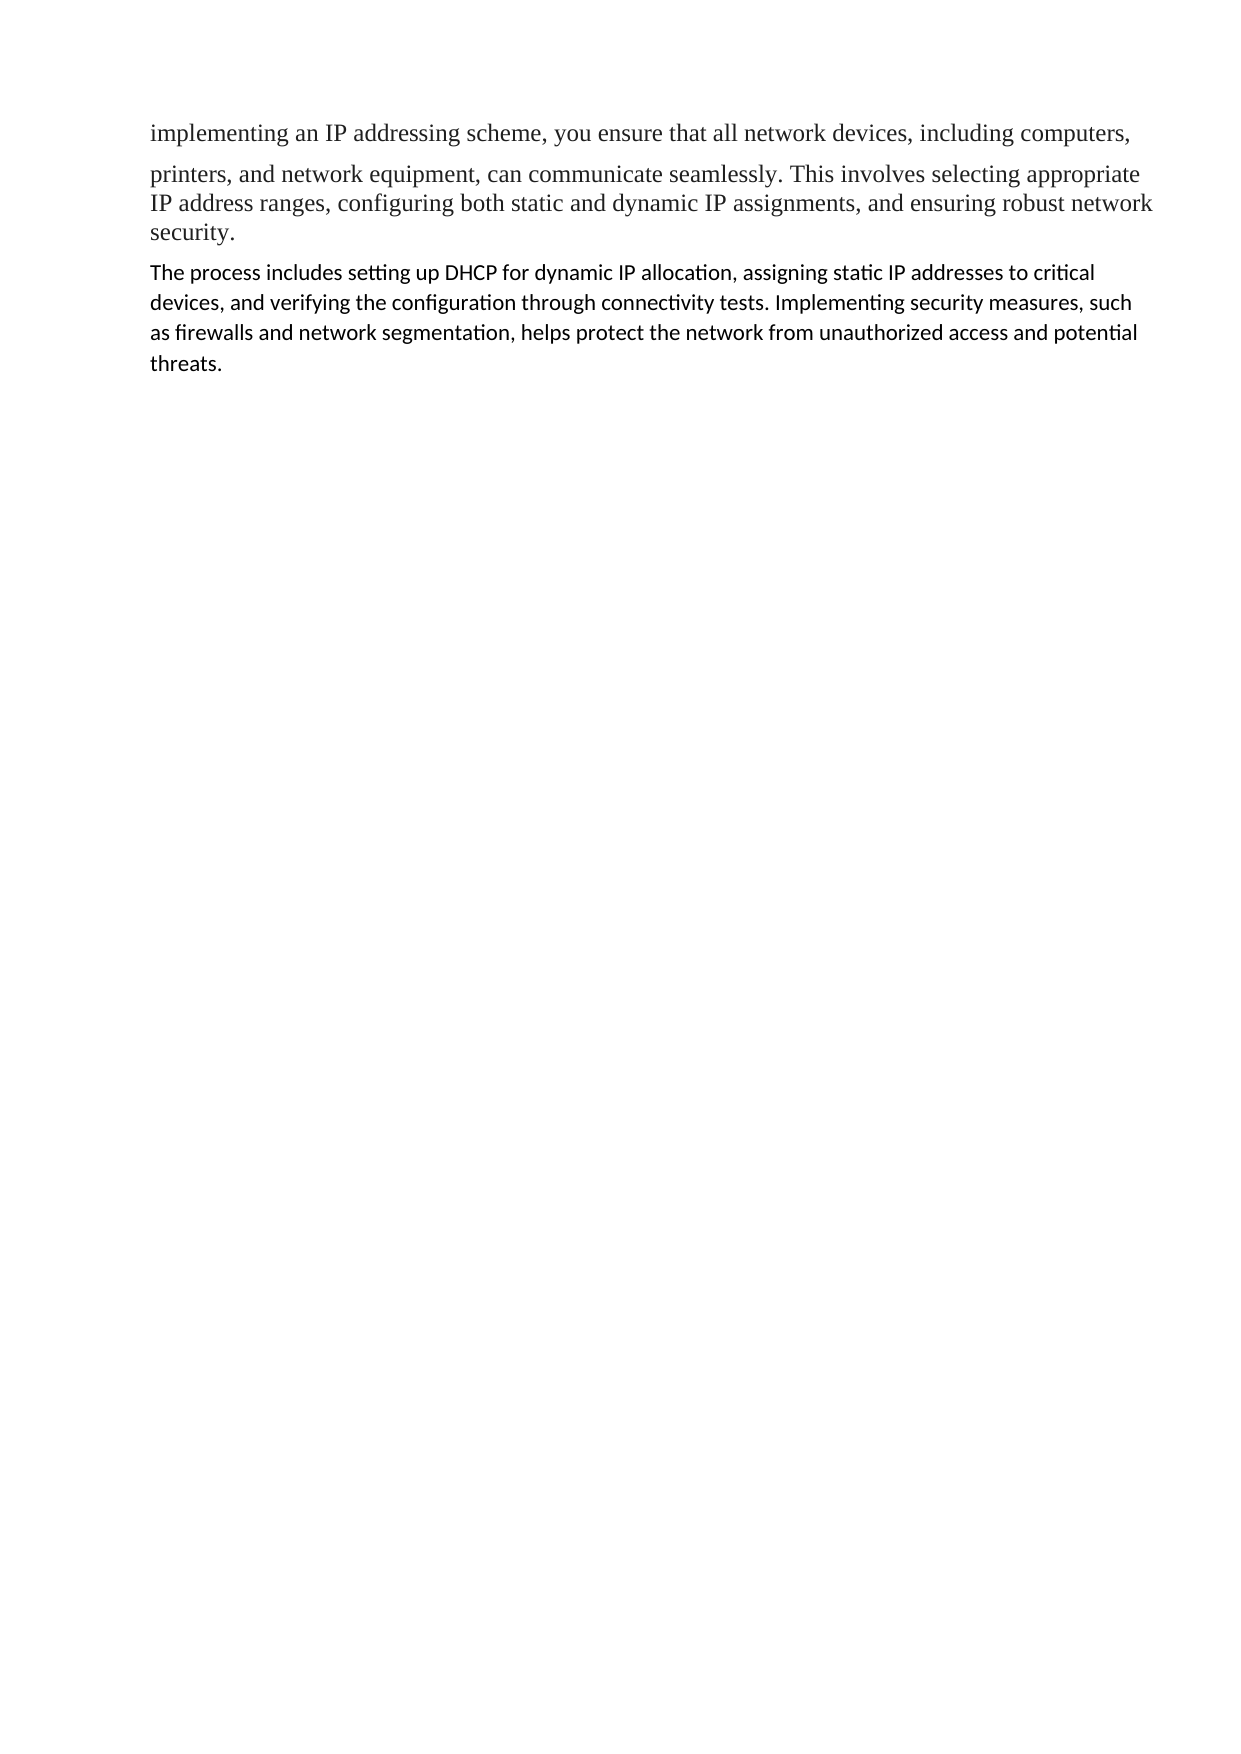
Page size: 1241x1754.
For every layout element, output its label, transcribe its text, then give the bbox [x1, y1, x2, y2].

text implementing an IP addressing scheme, you ensure that all network devices, including computers, [150, 118, 1154, 147]
text The process includes setting up DHCP for dynamic IP allocation, assigning static IP addresses to critical devices, and verifying the configuration through connectivity tests. Implementing security measures, such as firewalls and network segmentation, helps protect the network from unauthorized access and potential threats. [150, 258, 1152, 377]
text printers, and network equipment, can communicate seamlessly. This involves selecting appropriate IP address ranges, configuring both static and dynamic IP assignments, and ensuring robust network security. [150, 159, 1154, 246]
